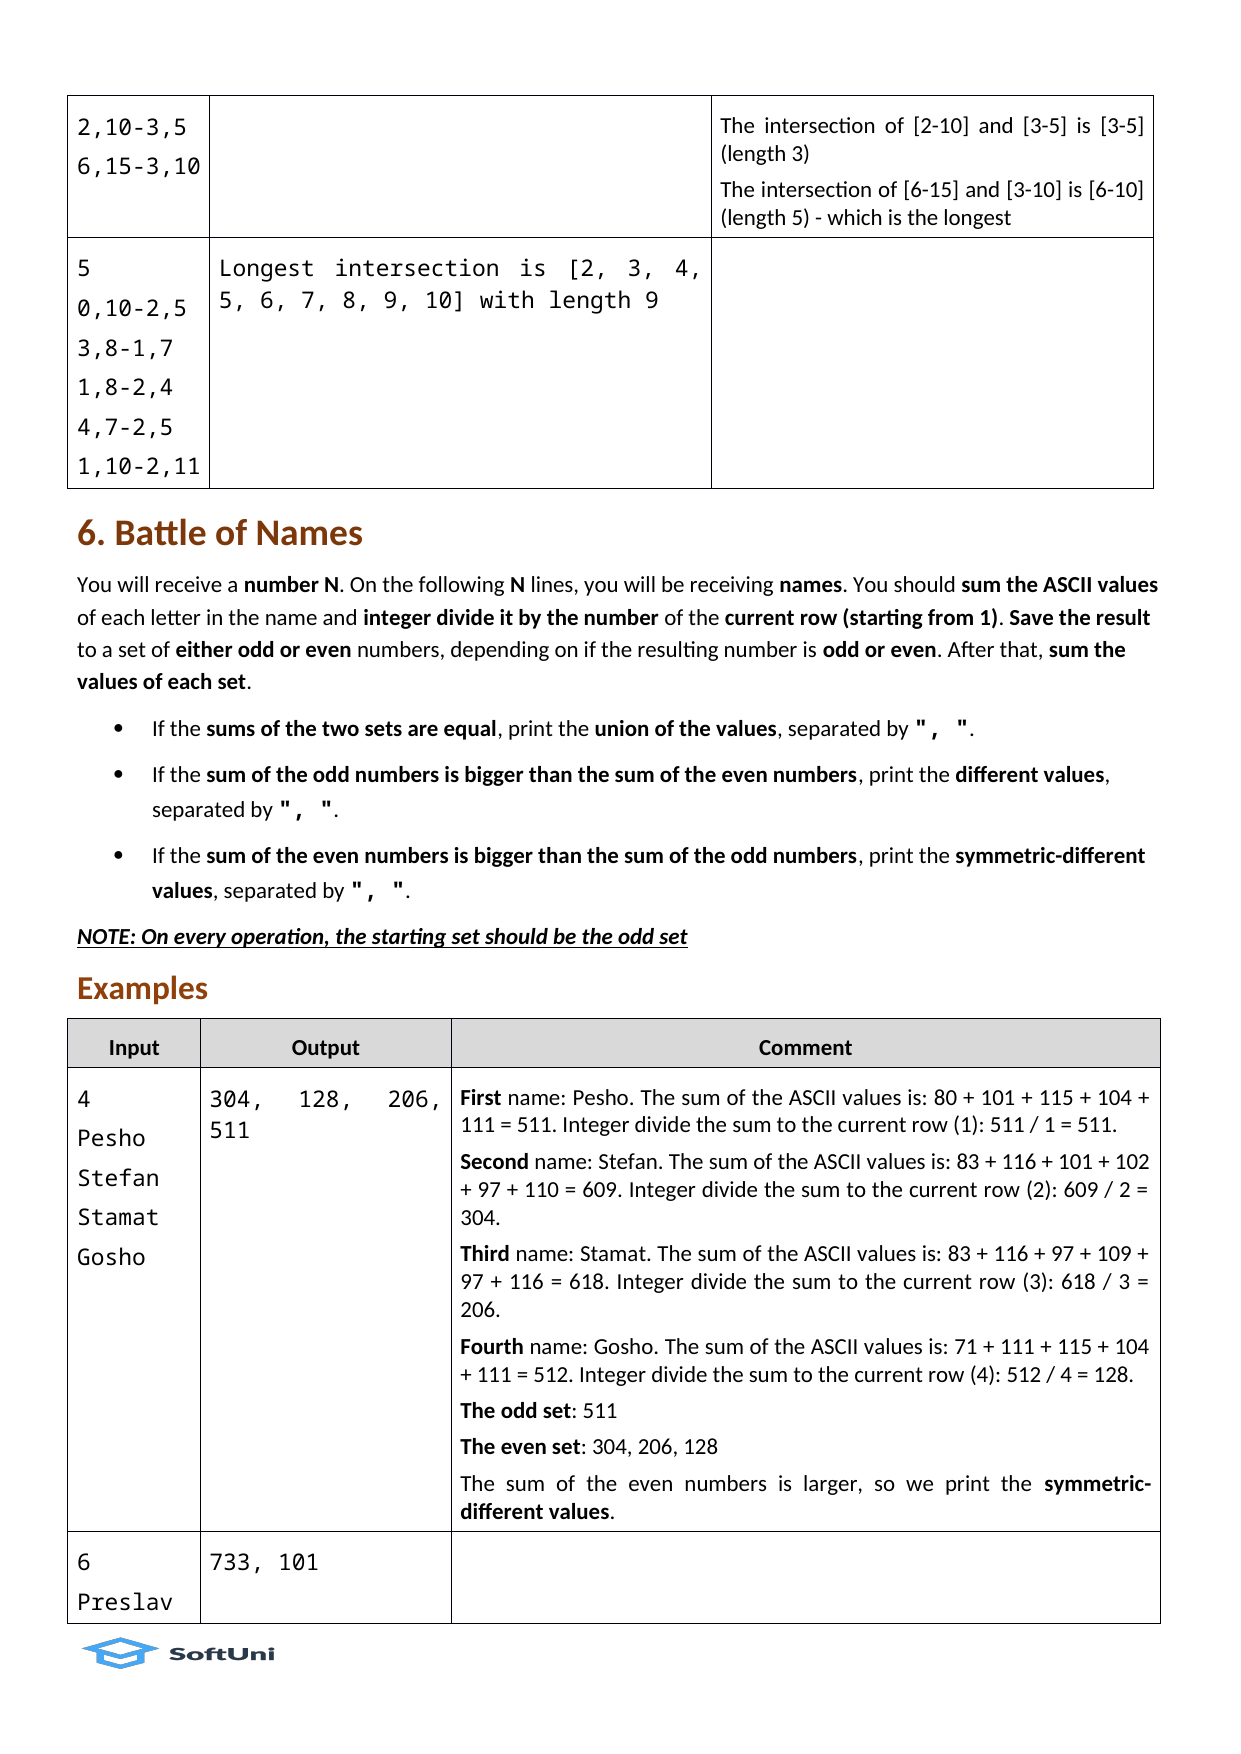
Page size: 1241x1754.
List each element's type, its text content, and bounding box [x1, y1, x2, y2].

table_header Input [68, 1019, 200, 1067]
list If the sum of the odd numbers is bigger than the sum of the even numbers, print the different values, separated by ", ". [114, 760, 1163, 824]
table_cell 2,10-3,5 6,15-3,10 [68, 96, 209, 237]
table_cell [452, 1532, 1160, 1623]
table_cell 304, 128, 206, 511 [201, 1068, 451, 1531]
text You will receive a number N. On the following N lines, you will be receiving names. You should sum the ASCII values of each letter in the name and integer divide it by the number of the current row (starting from 1). Save the result to a set of either odd or even numbers, depending on if the resulting number is odd or even. After that, sum the values of each set. [77, 570, 1163, 695]
table_header Output [201, 1019, 451, 1067]
subtitle Battle of Names [77, 509, 1163, 555]
table_cell [712, 238, 1153, 487]
list If the sum of the even numbers is bigger than the sum of the odd numbers, print the symmetric-different values, separated by ", ". [114, 841, 1163, 905]
table_cell 4 Pesho Stefan Stamat Gosho [68, 1068, 200, 1531]
table_cell The intersection of [2-10] and [3-5] is [3-5] (length 3) The intersection of [6-15] and [3-10] is [6-10] (length 5) - which is the longest [712, 96, 1153, 237]
table_cell 5 0,10-2,5 3,8-1,7 1,8-2,4 4,7-2,5 1,10-2,11 [68, 238, 209, 487]
list If the sums of the two sets are equal, print the union of the values, separated by ", ". [114, 712, 1163, 743]
table_cell 6 Preslav [68, 1532, 200, 1623]
table_cell First name: Pesho. The sum of the ASCII values is: 80 + 101 + 115 + 104 + 111 = 511. Integer divide the sum to the current row (1): 511 / 1 = 511. Second name: Stefan. The sum of the ASCII values is: 83 + 116 + 101 + 102 + 97 + 110 = 609. Integer divide the sum to the current row (2): 609 / 2 = 304. Third name: Stamat. The sum of the ASCII values is: 83 + 116 + 97 + 109 + 97 + 116 = 618. Integer divide the sum to the current row (3): 618 / 3 = 206. Fourth name: Gosho. The sum of the ASCII values is: 71 + 111 + 115 + 104 + 111 = 512. Integer divide the sum to the current row (4): 512 / 4 = 128. The odd set: 511 The even set: 304, 206, 128 The sum of the even numbers is larger, so we print the symmetric-different values. [452, 1068, 1160, 1531]
table_cell [210, 96, 711, 237]
table_cell Longest intersection is [2, 3, 4, 5, 6, 7, 8, 9, 10] with length 9 [210, 238, 711, 487]
table_cell 733, 101 [201, 1532, 451, 1623]
subtitle Examples [77, 967, 1163, 1008]
text NOTE: On every operation, the starting set should be the odd set [77, 922, 1163, 950]
picture [75, 1635, 281, 1672]
table_header Comment [452, 1019, 1160, 1067]
